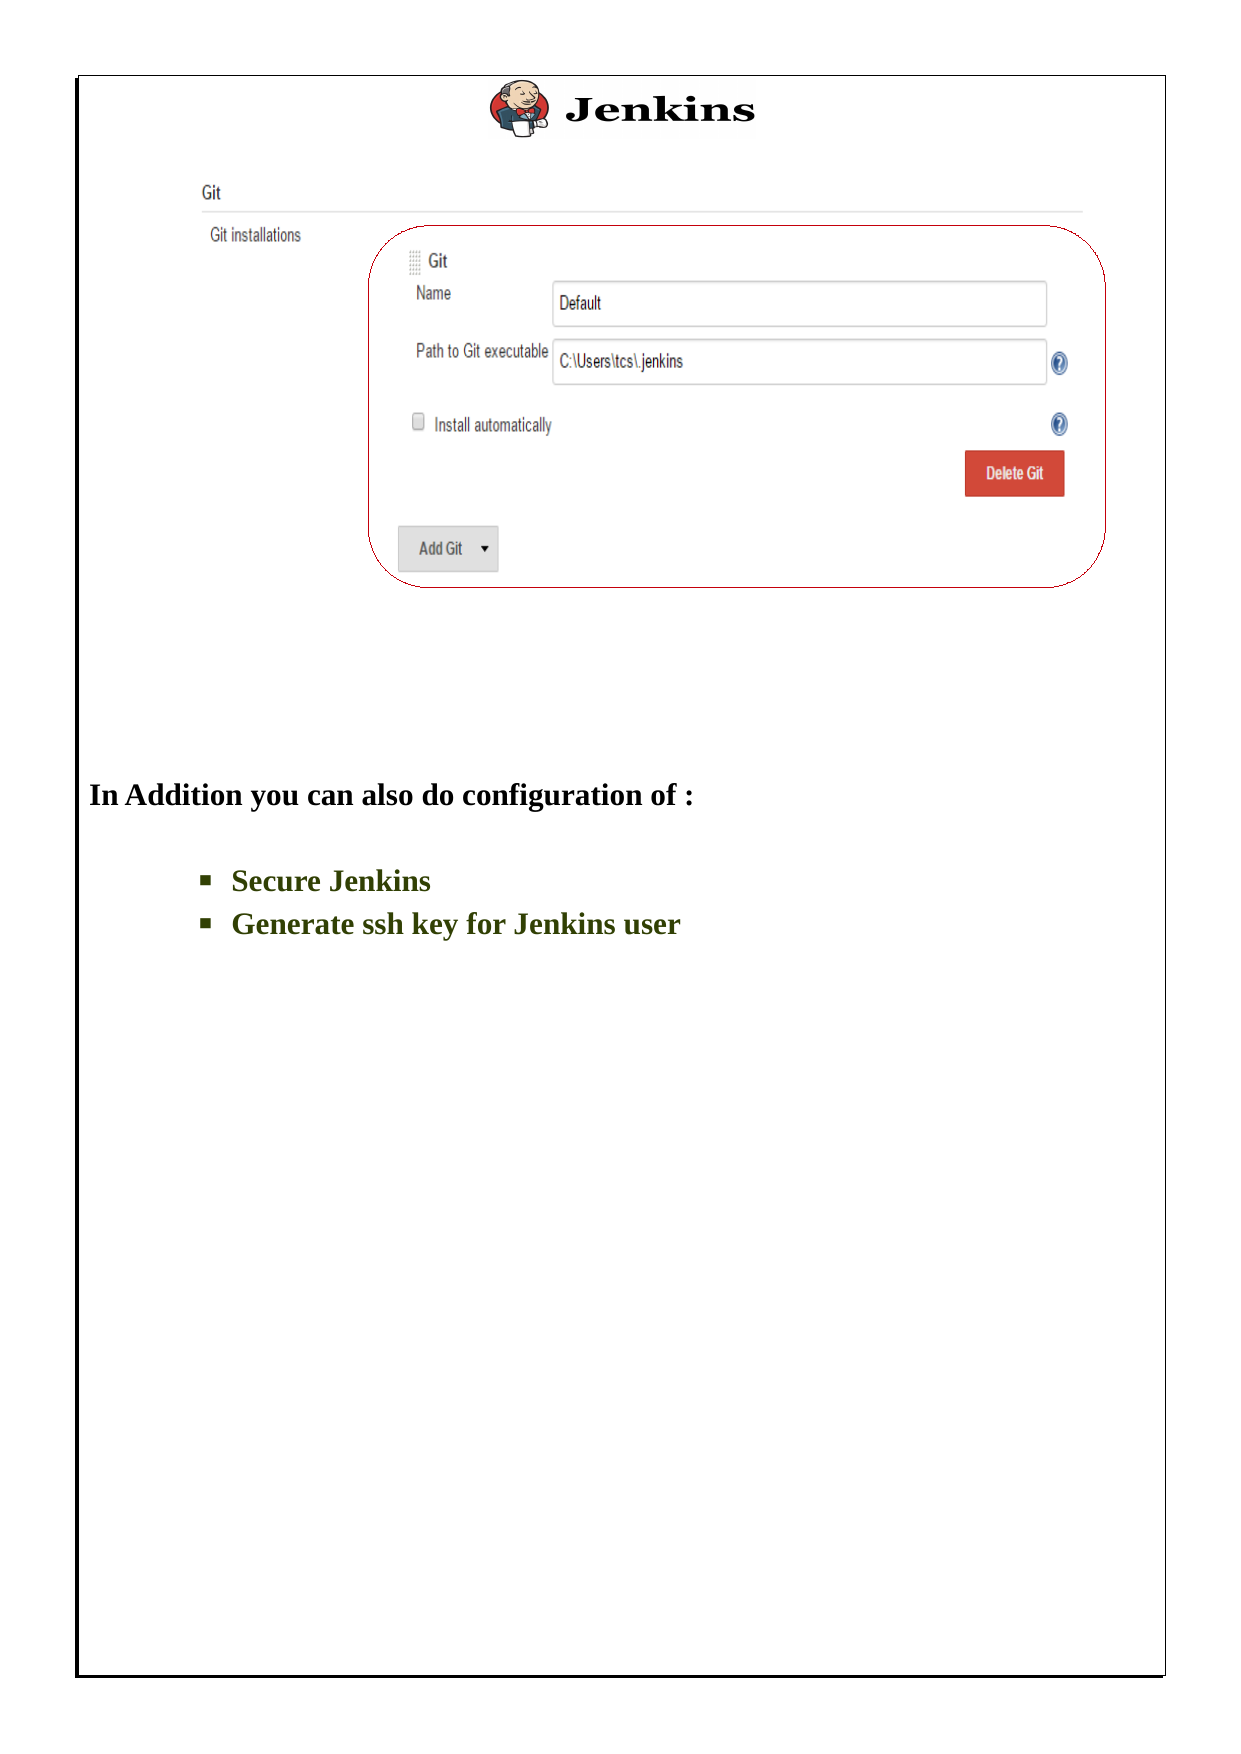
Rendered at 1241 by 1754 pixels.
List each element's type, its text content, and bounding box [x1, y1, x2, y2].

subtitle In Addition you can also do configuration of : [81, 776, 1162, 812]
subtitle Generate ssh key for Jenkins user [194, 906, 1162, 941]
picture [487, 78, 757, 139]
subtitle Secure Jenkins [194, 862, 1162, 898]
picture [148, 175, 1095, 597]
